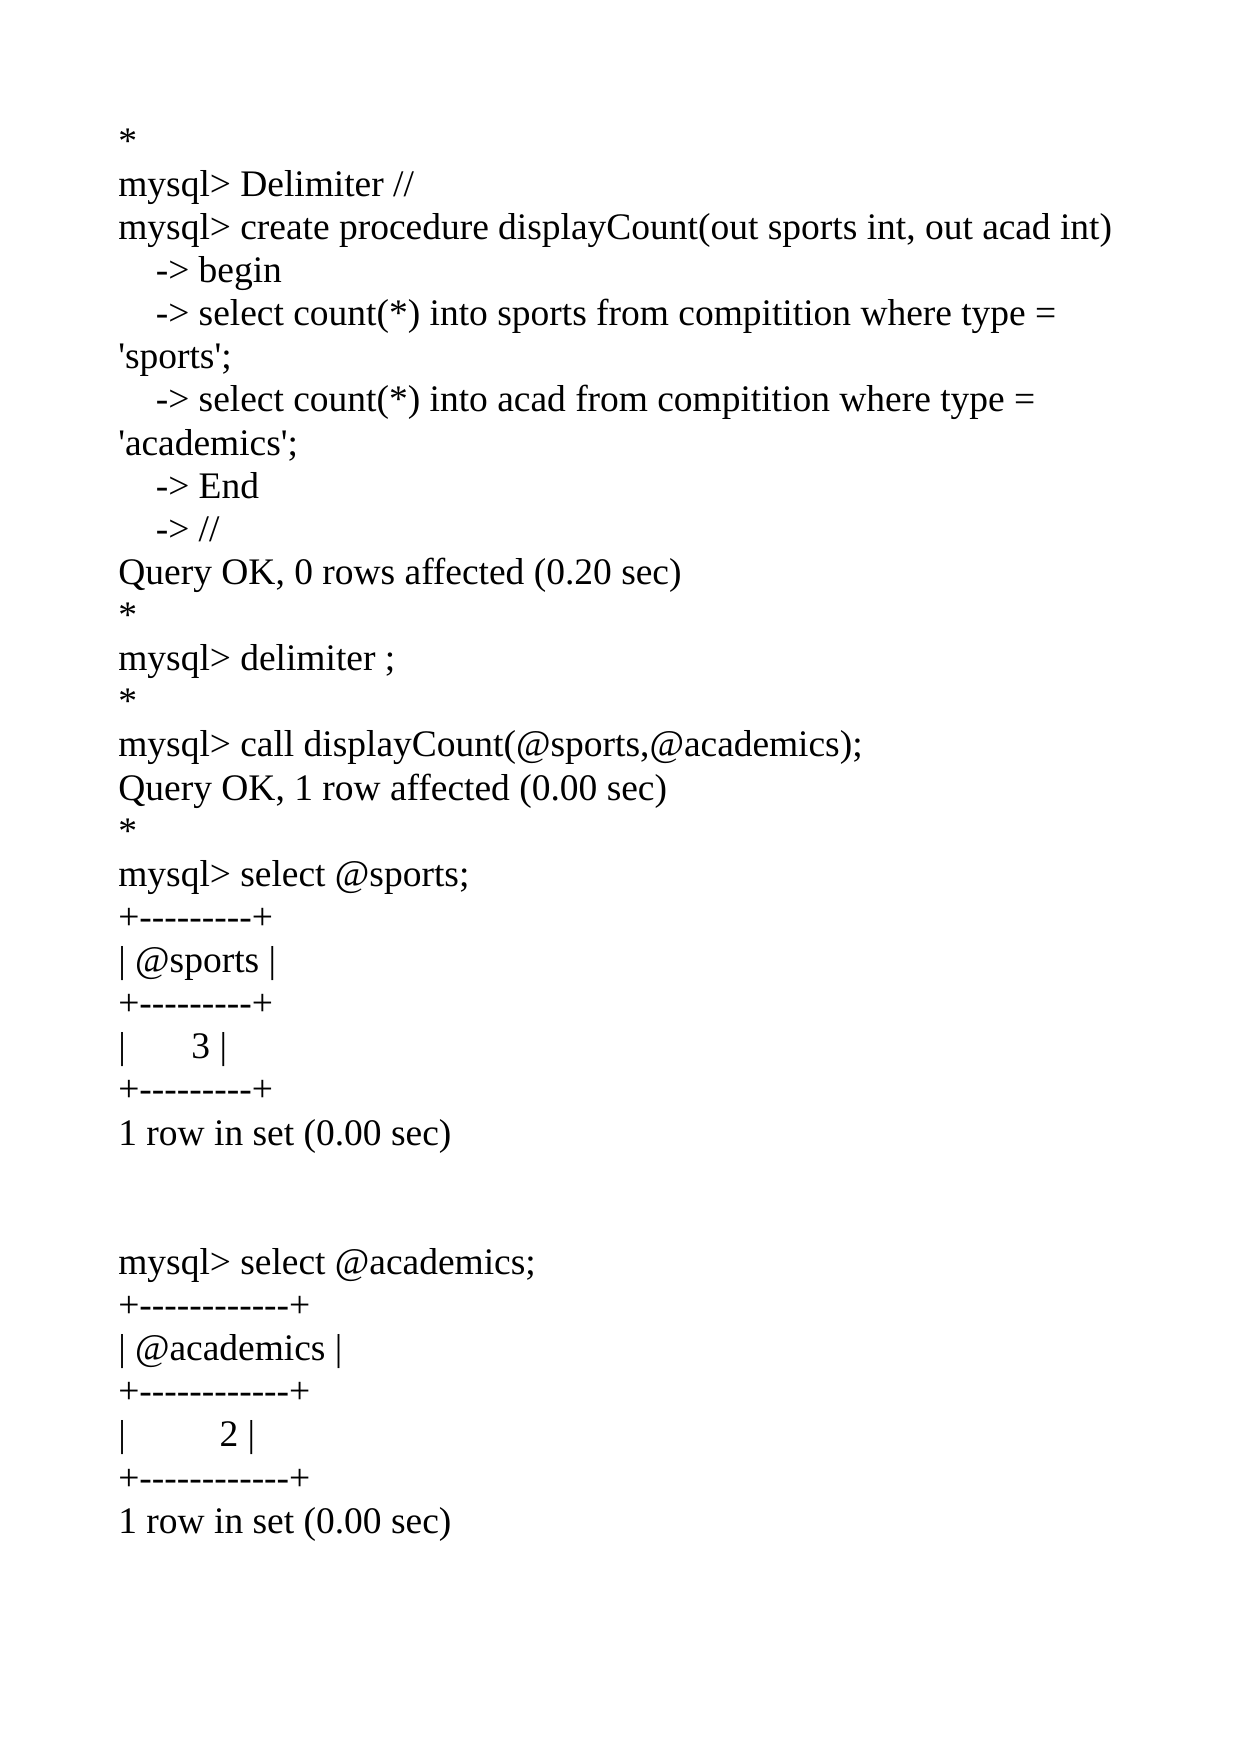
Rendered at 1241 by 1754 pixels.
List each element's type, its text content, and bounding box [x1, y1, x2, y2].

text * [118, 808, 1122, 851]
text +------------+ [118, 1455, 1122, 1498]
text -> // [118, 506, 1122, 549]
text * [118, 679, 1122, 722]
text | 3 | [118, 1024, 1122, 1067]
text mysql> call displayCount(@sports,@academics); [118, 722, 1122, 765]
text Query OK, 1 row affected (0.00 sec) [118, 765, 1122, 808]
text +---------+ [118, 1067, 1122, 1110]
text mysql> delimiter ; [118, 636, 1122, 679]
text -> select count(*) into acad from compitition where type = 'academics'; [118, 377, 1122, 463]
text 1 row in set (0.00 sec) [118, 1498, 1122, 1541]
text | @sports | [118, 937, 1122, 981]
text mysql> select @sports; [118, 851, 1122, 894]
text 1 row in set (0.00 sec) [118, 1110, 1122, 1153]
text +---------+ [118, 981, 1122, 1024]
text -> begin [118, 247, 1122, 291]
text | 2 | [118, 1412, 1122, 1455]
text * [118, 118, 1122, 161]
text mysql> create procedure displayCount(out sports int, out acad int) [118, 204, 1122, 247]
text | @academics | [118, 1326, 1122, 1369]
text -> End [118, 463, 1122, 506]
text +------------+ [118, 1369, 1122, 1412]
text +---------+ [118, 894, 1122, 937]
text mysql> Delimiter // [118, 161, 1122, 204]
text +------------+ [118, 1282, 1122, 1326]
text * [118, 592, 1122, 636]
text -> select count(*) into sports from compitition where type = 'sports'; [118, 291, 1122, 377]
text Query OK, 0 rows affected (0.20 sec) [118, 549, 1122, 592]
text mysql> select @academics; [118, 1239, 1122, 1282]
